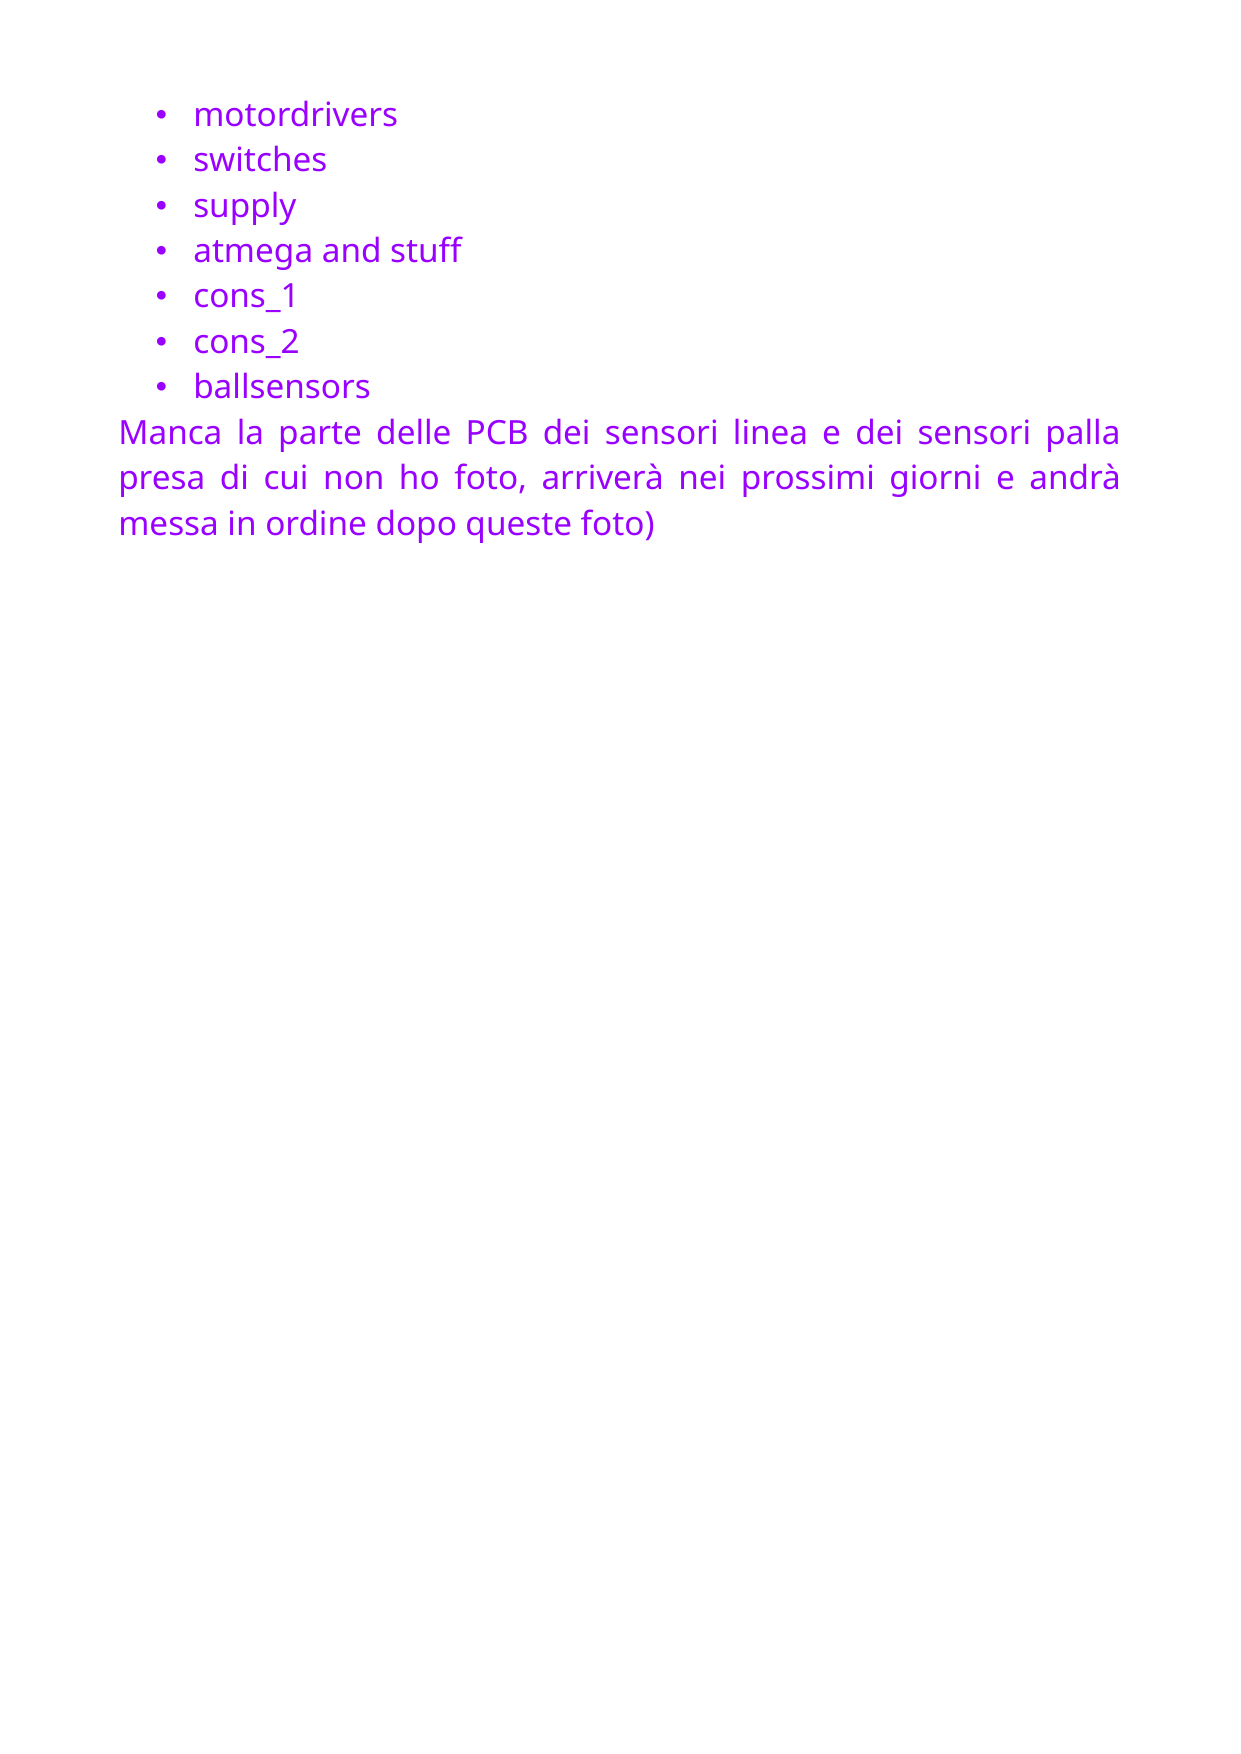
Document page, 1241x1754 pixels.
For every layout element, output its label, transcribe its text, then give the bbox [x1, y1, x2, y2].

list atmega and stuff [156, 227, 1122, 272]
list cons_2 [156, 318, 1122, 363]
list supply [156, 181, 1122, 227]
list cons_1 [156, 272, 1122, 318]
list switches [156, 136, 1122, 181]
list ballsensors [156, 363, 1122, 408]
text Manca la parte delle PCB dei sensori linea e dei sensori palla presa di cui non ho foto, arriverà nei prossimi giorni e andrà messa in ordine dopo queste foto) [118, 408, 1122, 545]
list motordrivers [156, 91, 1122, 136]
